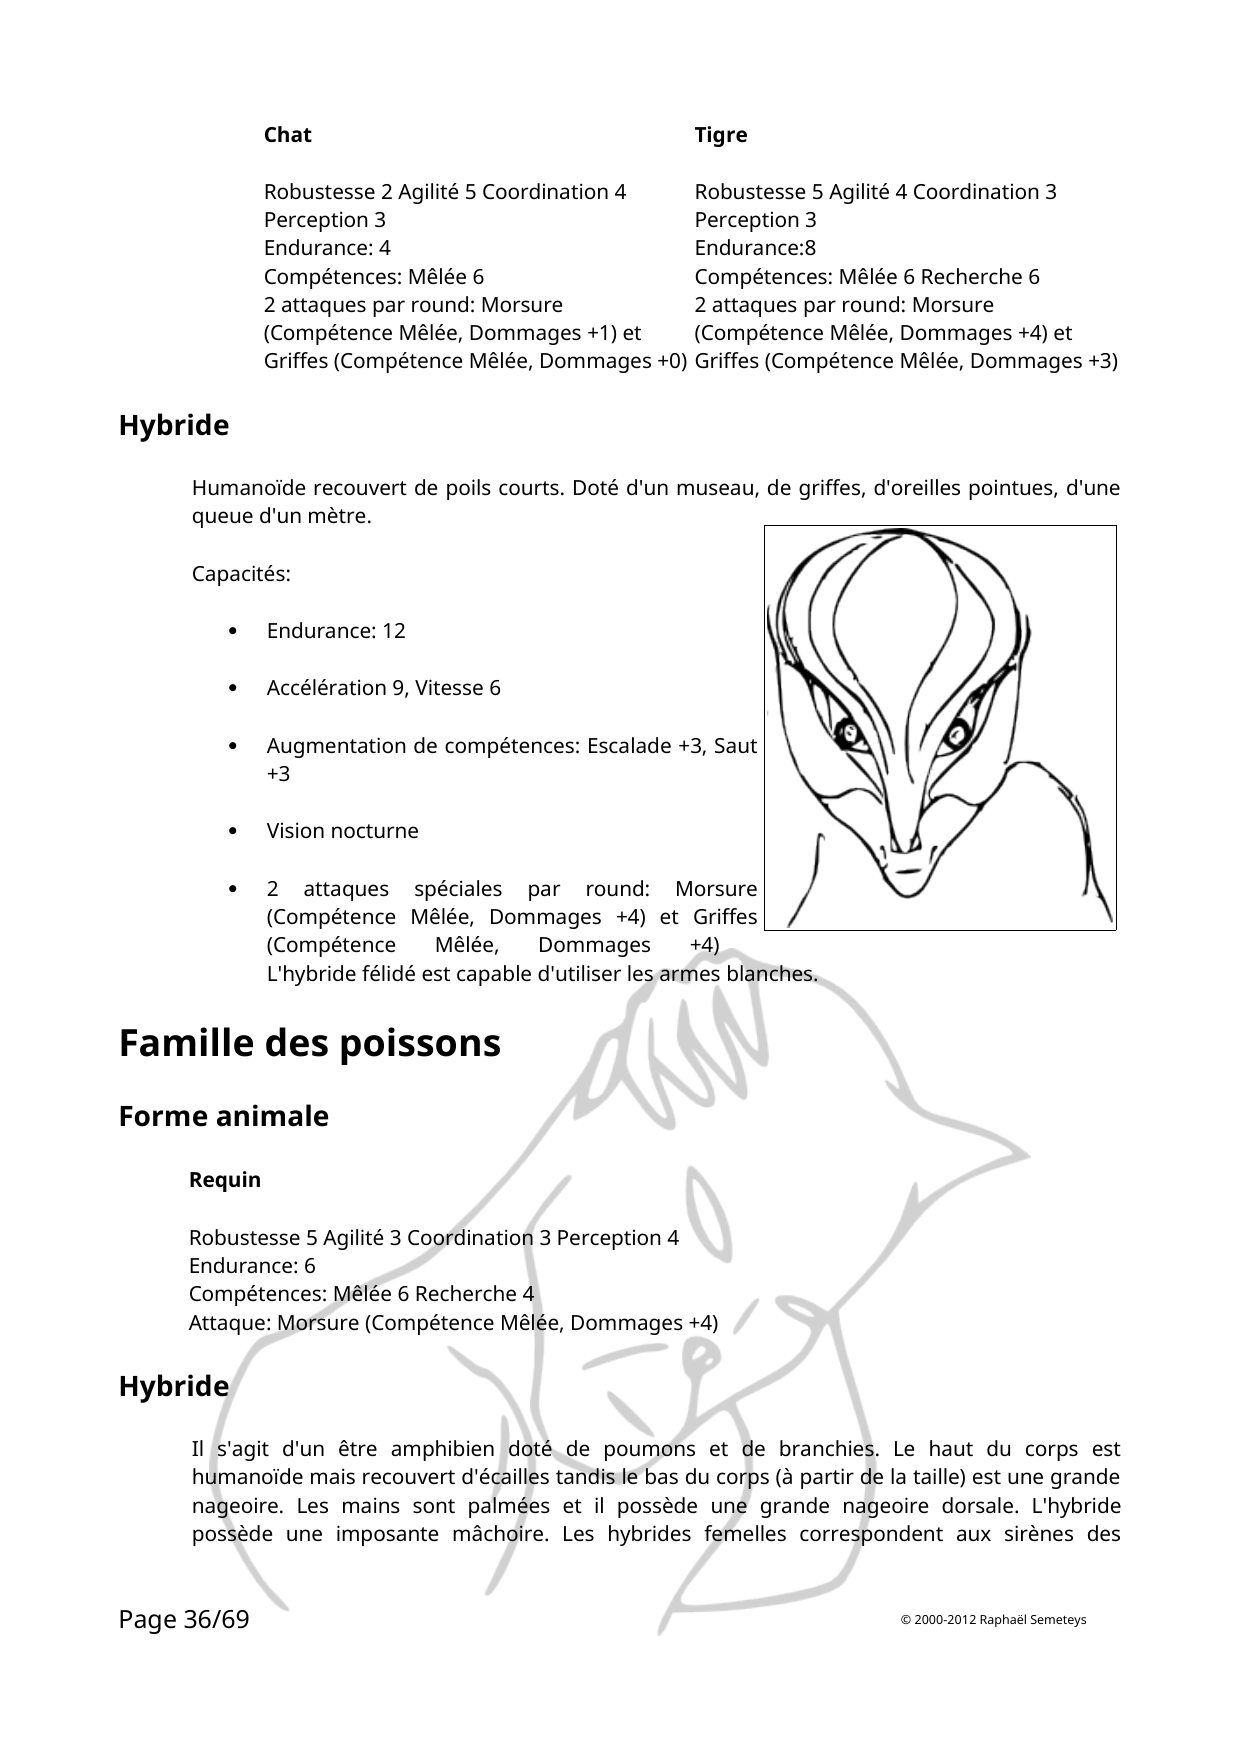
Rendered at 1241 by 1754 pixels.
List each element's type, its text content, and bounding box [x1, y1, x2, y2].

table_header Chat Robustesse 2 Agilité 5 Coordination 4 Perception 3 Endurance: 4 Compétences: Mêlée 6 2 attaques par round: Morsure (Compétence Mêlée, Dommages +1) et Griffes (Compétence Mêlée, Dommages +0) [262, 118, 693, 376]
subtitle Hybride [118, 1367, 1122, 1405]
table_header Requin Robustesse 5 Agilité 3 Coordination 3 Perception 4 Endurance: 6 Compétences: Mêlée 6 Recherche 4 Attaque: Morsure (Compétence Mêlée, Dommages +4) [187, 1164, 1031, 1337]
table_header [1031, 1164, 1049, 1337]
text Humanoïde recouvert de poils courts. Doté d'un museau, de griffes, d'oreilles pointues, d'une queue d'un mètre. [192, 473, 1122, 529]
picture [220, 948, 1021, 1016]
table_header Tigre Robustesse 5 Agilité 4 Coordination 3 Perception 3 Endurance:8 Compétences: Mêlée 6 Recherche 6 2 attaques par round: Morsure (Compétence Mêlée, Dommages +4) et Griffes (Compétence Mêlée, Dommages +3) [693, 118, 1124, 376]
list Augmentation de compétences: Escalade +3, Saut +3 [229, 731, 764, 787]
picture [220, 1067, 1021, 1096]
list Accélération 9, Vitesse 6 [229, 673, 764, 702]
text Capacités: [192, 559, 764, 587]
list Endurance: 12 [229, 616, 764, 644]
picture [220, 1337, 1021, 1367]
picture [220, 1547, 1021, 1636]
list 2 attaques spéciales par round: Morsure (Compétence Mêlée, Dommages +4) et Griffes (Compétence Mêlée, Dommages +4) L'hybride félidé est capable d'utiliser les armes blanches. [229, 874, 1122, 987]
subtitle Famille des poissons [118, 1016, 1122, 1067]
picture [220, 1405, 1021, 1434]
picture [767, 528, 1113, 928]
text Il s'agit d'un être amphibien doté de poumons et de branchies. Le haut du corps est humanoïde mais recouvert d'écailles tandis le bas du corps (à partir de la taille) est une grande nageoire. Les mains sont palmées et il possède une grande nageoire dorsale. L'hybride possède une imposante mâchoire. Les hybrides femelles correspondent aux sirènes des [192, 1434, 1122, 1547]
picture [220, 1135, 1021, 1164]
list Vision nocturne [229, 817, 764, 845]
subtitle Hybride [118, 405, 1122, 444]
subtitle Forme animale [118, 1096, 1122, 1135]
